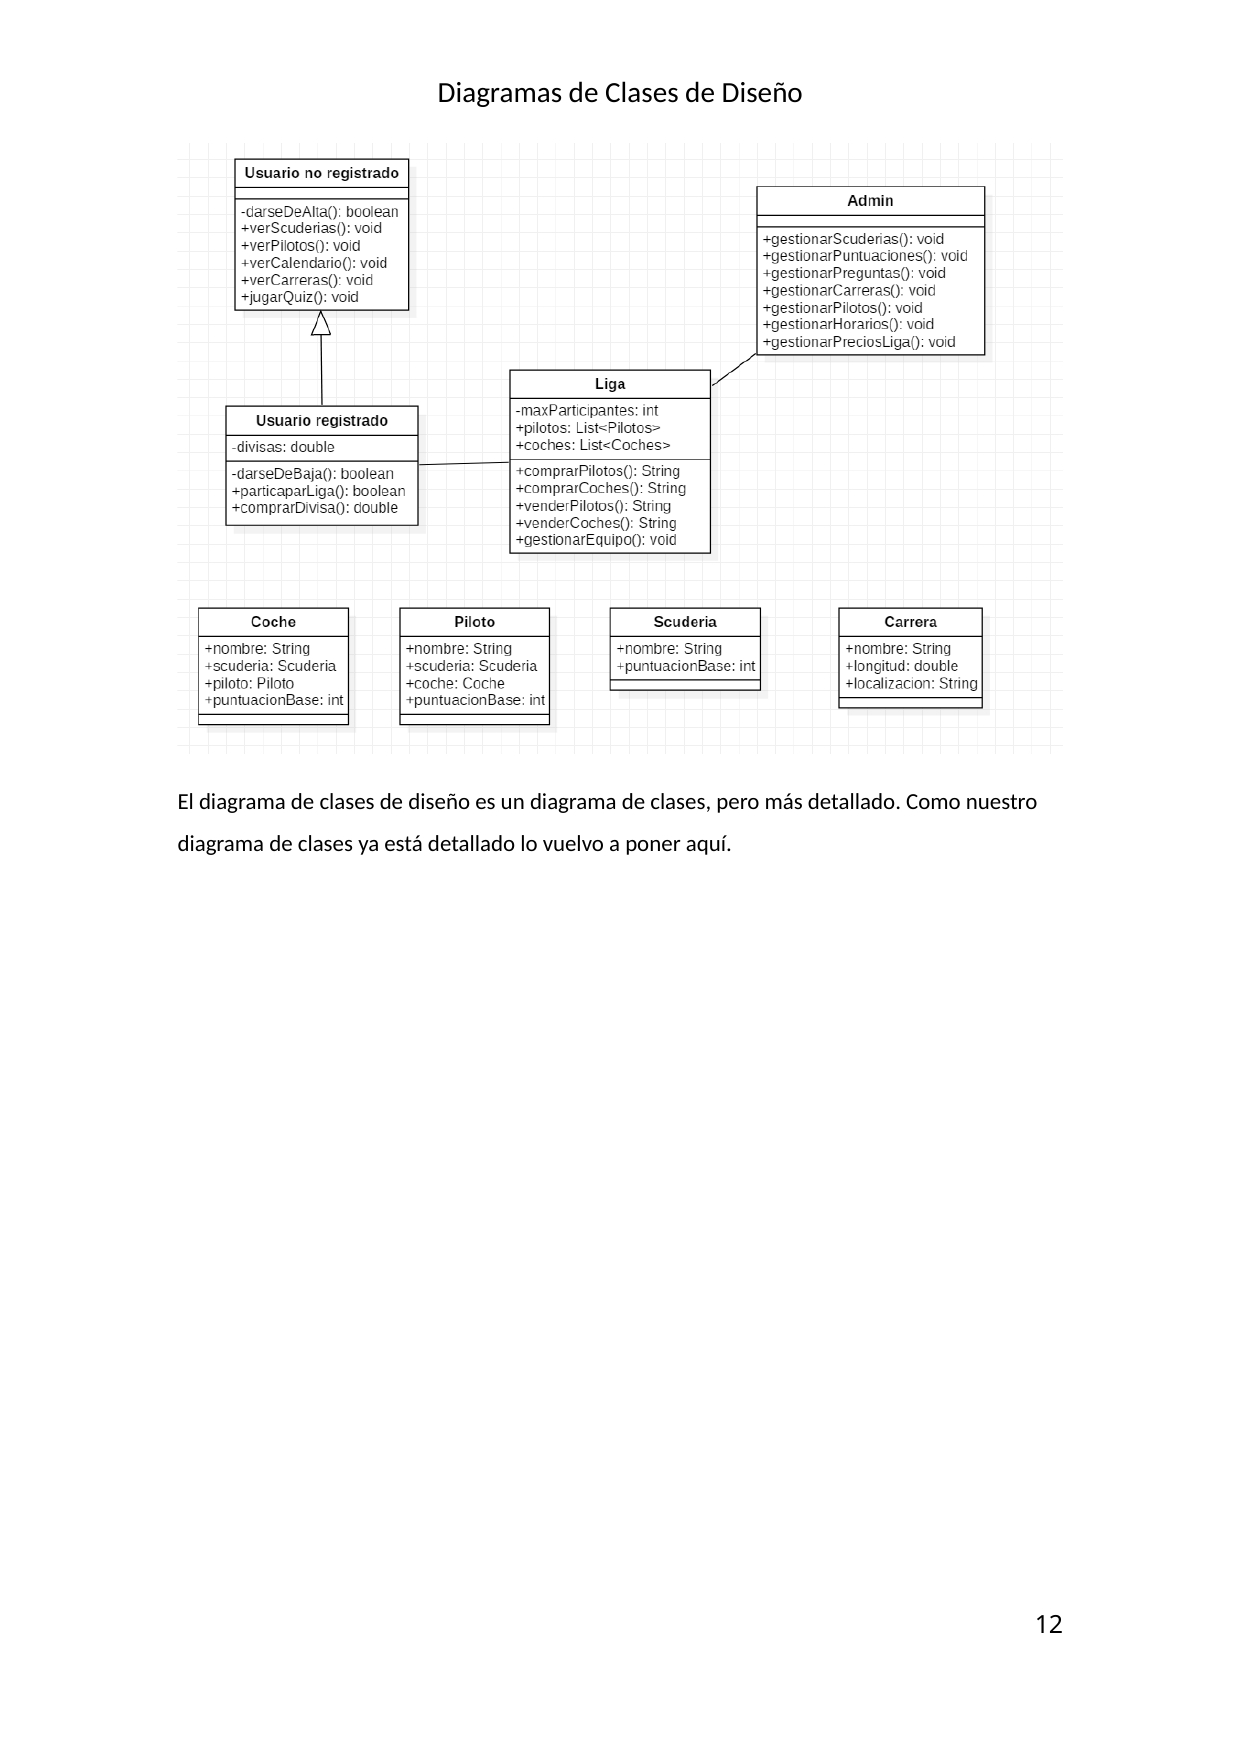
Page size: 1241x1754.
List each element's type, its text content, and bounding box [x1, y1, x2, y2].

text El diagrama de clases de diseño es un diagrama de clases, pero más detallado. Como nuestro diagrama de clases ya está detallado lo vuelvo a poner aquí. [177, 787, 1063, 857]
subtitle Diagramas de Clases de Diseño [177, 74, 1063, 109]
